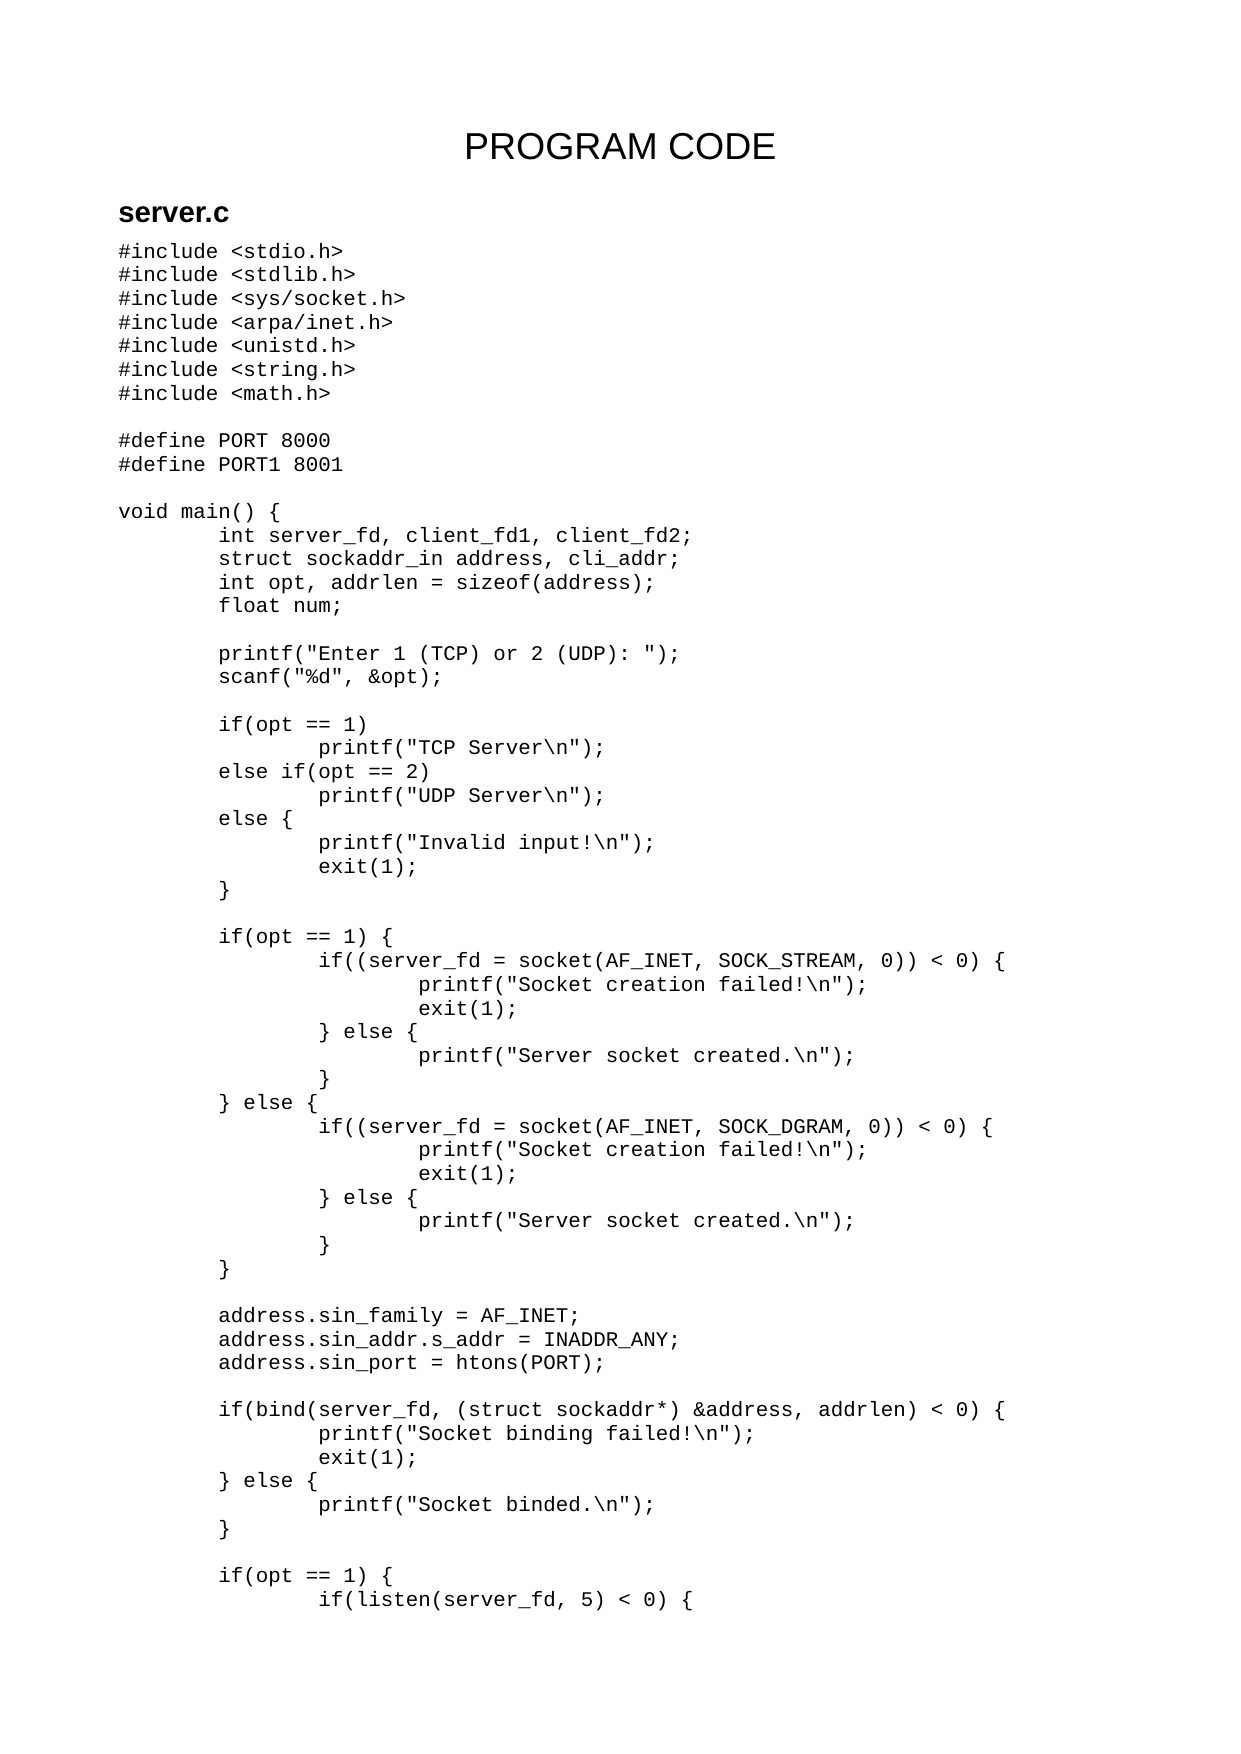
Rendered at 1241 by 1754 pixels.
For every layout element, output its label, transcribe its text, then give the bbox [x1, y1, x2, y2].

text } else { [118, 1092, 1122, 1116]
text } [118, 1068, 1122, 1092]
text #include <stdlib.h> [118, 264, 1122, 288]
text #include <arpa/inet.h> [118, 312, 1122, 335]
text if((server_fd = socket(AF_INET, SOCK_DGRAM, 0)) < 0) { [118, 1116, 1122, 1139]
text #include <stdio.h> [118, 241, 1122, 264]
text else if(opt == 2) [118, 761, 1122, 785]
text else { [118, 808, 1122, 832]
text if(bind(server_fd, (struct sockaddr*) &address, addrlen) < 0) { [118, 1399, 1122, 1423]
text if(listen(server_fd, 5) < 0) { [118, 1589, 1122, 1612]
subtitle server.c [118, 194, 1122, 228]
text float num; [118, 596, 1122, 619]
text printf("Socket creation failed!\n"); [118, 974, 1122, 997]
text printf("Invalid input!\n"); [118, 832, 1122, 856]
text if((server_fd = socket(AF_INET, SOCK_STREAM, 0)) < 0) { [118, 950, 1122, 974]
text exit(1); [118, 856, 1122, 879]
text } [118, 1258, 1122, 1281]
text } [118, 1518, 1122, 1541]
text } [118, 1234, 1122, 1258]
text printf("Socket creation failed!\n"); [118, 1139, 1122, 1163]
text struct sockaddr_in address, cli_addr; [118, 548, 1122, 572]
text if(opt == 1) [118, 714, 1122, 737]
text scanf("%d", &opt); [118, 666, 1122, 690]
text #include <unistd.h> [118, 335, 1122, 359]
text #define PORT 8000 [118, 430, 1122, 454]
text printf("Server socket created.\n"); [118, 1210, 1122, 1234]
text printf("Enter 1 (TCP) or 2 (UDP): "); [118, 643, 1122, 666]
text } else { [118, 1187, 1122, 1210]
text #define PORT1 8001 [118, 454, 1122, 477]
text if(opt == 1) { [118, 927, 1122, 950]
text address.sin_port = htons(PORT); [118, 1352, 1122, 1376]
text printf("Server socket created.\n"); [118, 1045, 1122, 1068]
text address.sin_family = AF_INET; [118, 1305, 1122, 1328]
text printf("UDP Server\n"); [118, 785, 1122, 808]
text } else { [118, 1021, 1122, 1045]
text #include <math.h> [118, 383, 1122, 406]
text exit(1); [118, 1447, 1122, 1470]
text exit(1); [118, 997, 1122, 1021]
text #include <string.h> [118, 359, 1122, 383]
text if(opt == 1) { [118, 1565, 1122, 1589]
text address.sin_addr.s_addr = INADDR_ANY; [118, 1328, 1122, 1352]
text exit(1); [118, 1163, 1122, 1187]
text void main() { [118, 501, 1122, 524]
subtitle PROGRAM CODE [118, 124, 1122, 167]
text } [118, 879, 1122, 903]
text } else { [118, 1470, 1122, 1494]
text int opt, addrlen = sizeof(address); [118, 572, 1122, 596]
text int server_fd, client_fd1, client_fd2; [118, 524, 1122, 548]
text printf("TCP Server\n"); [118, 737, 1122, 761]
text #include <sys/socket.h> [118, 288, 1122, 312]
text printf("Socket binded.\n"); [118, 1494, 1122, 1518]
text printf("Socket binding failed!\n"); [118, 1423, 1122, 1447]
